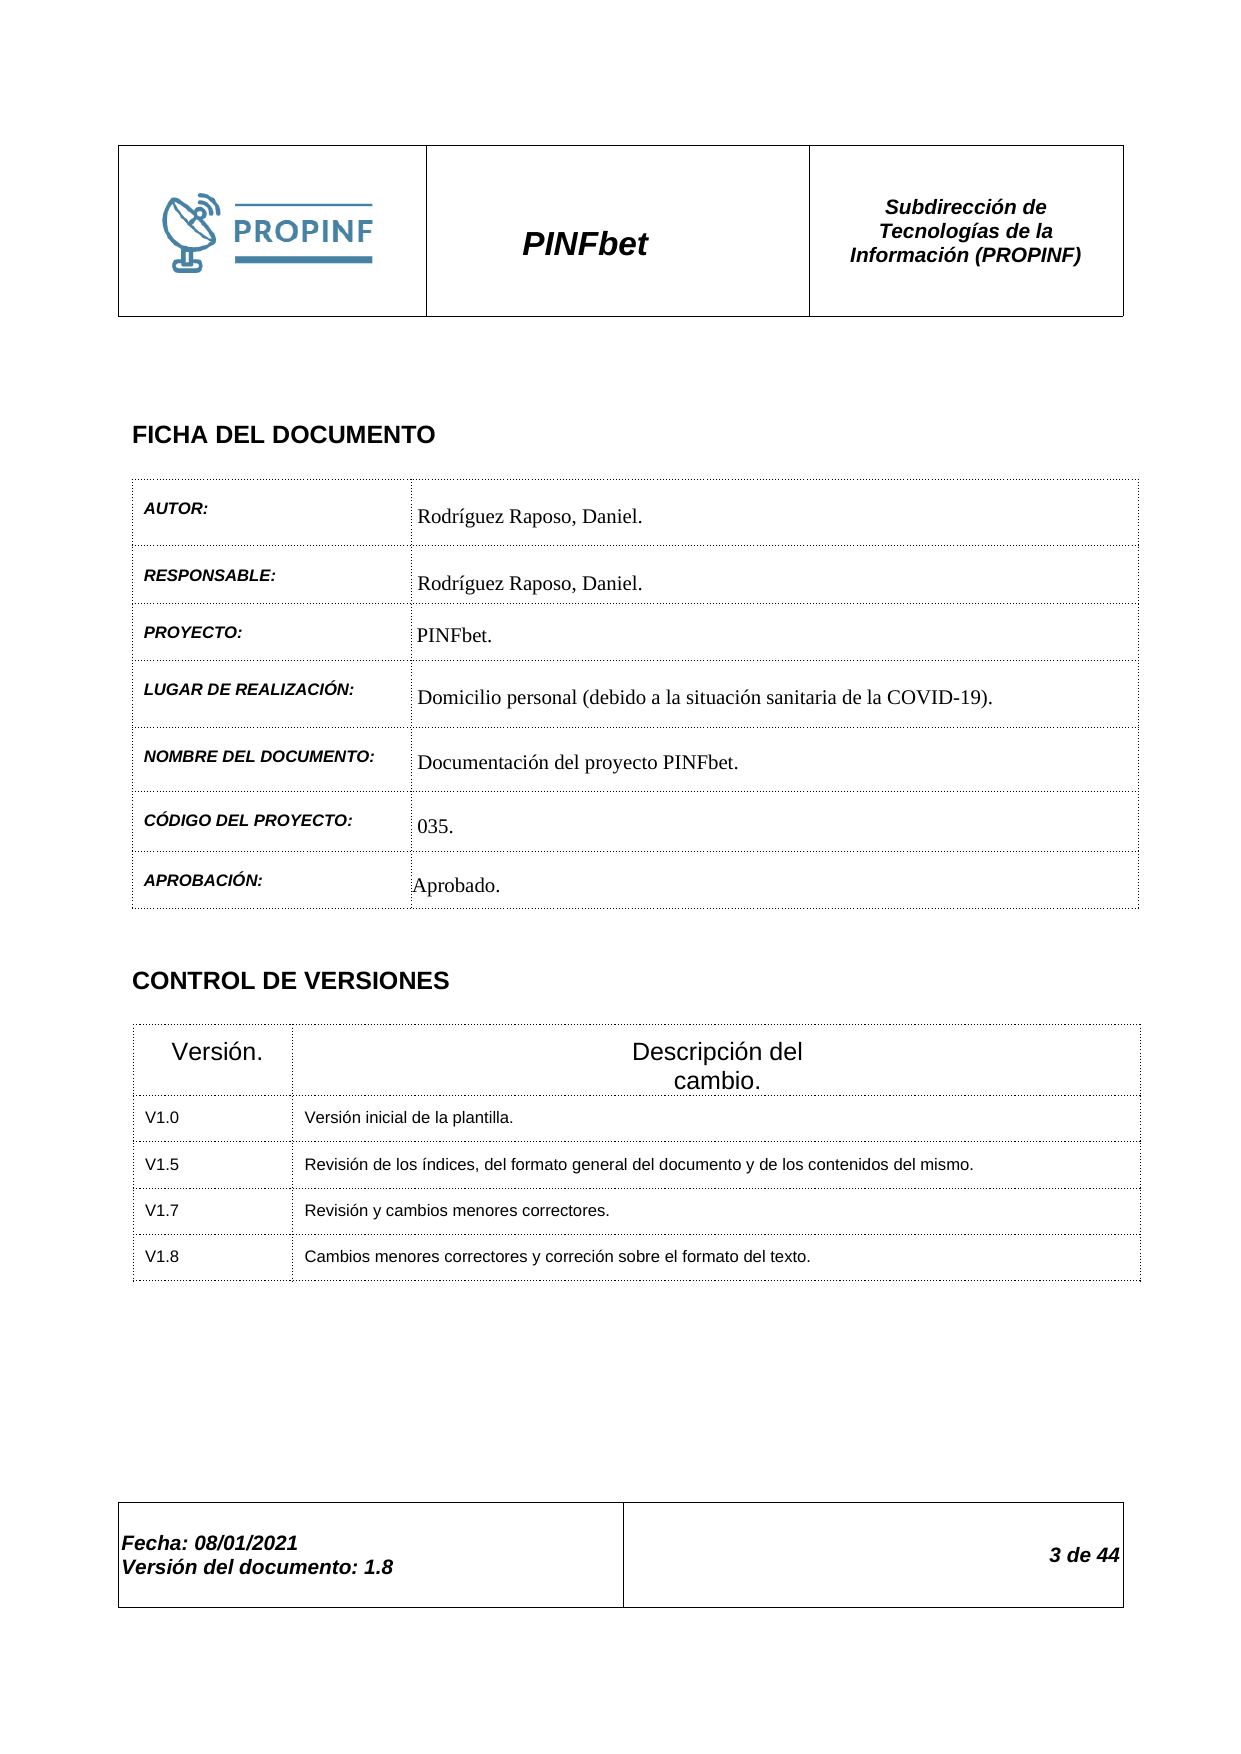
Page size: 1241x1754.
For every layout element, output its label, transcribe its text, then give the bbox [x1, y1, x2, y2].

table_cell V1.7 [134, 1188, 293, 1233]
table_cell PROYECTO: [132, 603, 412, 660]
table_cell V1.5 [134, 1141, 293, 1187]
table_cell RESPONSABLE: [132, 545, 412, 603]
picture [126, 170, 414, 301]
table_header AUTOR: [132, 479, 412, 545]
table_cell Versión inicial de la plantilla. [293, 1095, 1140, 1141]
table_cell Documentación del proyecto PINFbet. [412, 727, 1139, 791]
table_header Versión. [134, 1024, 293, 1095]
table_cell Aprobado. [412, 851, 1139, 908]
table_cell APROBACIÓN: [132, 851, 412, 908]
table_cell LUGAR DE REALIZACIÓN: [132, 660, 412, 727]
table_cell CÓDIGO DEL PROYECTO: [132, 791, 412, 851]
table_cell Revisión y cambios menores correctores. [293, 1188, 1140, 1233]
table_cell V1.0 [134, 1095, 293, 1141]
table_header Descripción del cambio. [293, 1024, 1140, 1095]
table_cell Revisión de los índices, del formato general del documento y de los contenidos del mismo. [293, 1141, 1140, 1187]
table_cell Cambios menores correctores y correción sobre el formato del texto. [293, 1234, 1140, 1280]
text FICHA DEL DOCUMENTO [132, 421, 1122, 449]
table_cell PINFbet. [412, 603, 1139, 660]
table_header Rodríguez Raposo, Daniel. [412, 479, 1139, 545]
table_cell Rodríguez Raposo, Daniel. [412, 545, 1139, 603]
table_cell Domicilio personal (debido a la situación sanitaria de la COVID-19). [412, 660, 1139, 727]
table_cell NOMBRE DEL DOCUMENTO: [132, 727, 412, 791]
table_cell V1.8 [134, 1234, 293, 1280]
table_cell 035. [412, 791, 1139, 851]
text CONTROL DE VERSIONES [132, 966, 1122, 995]
